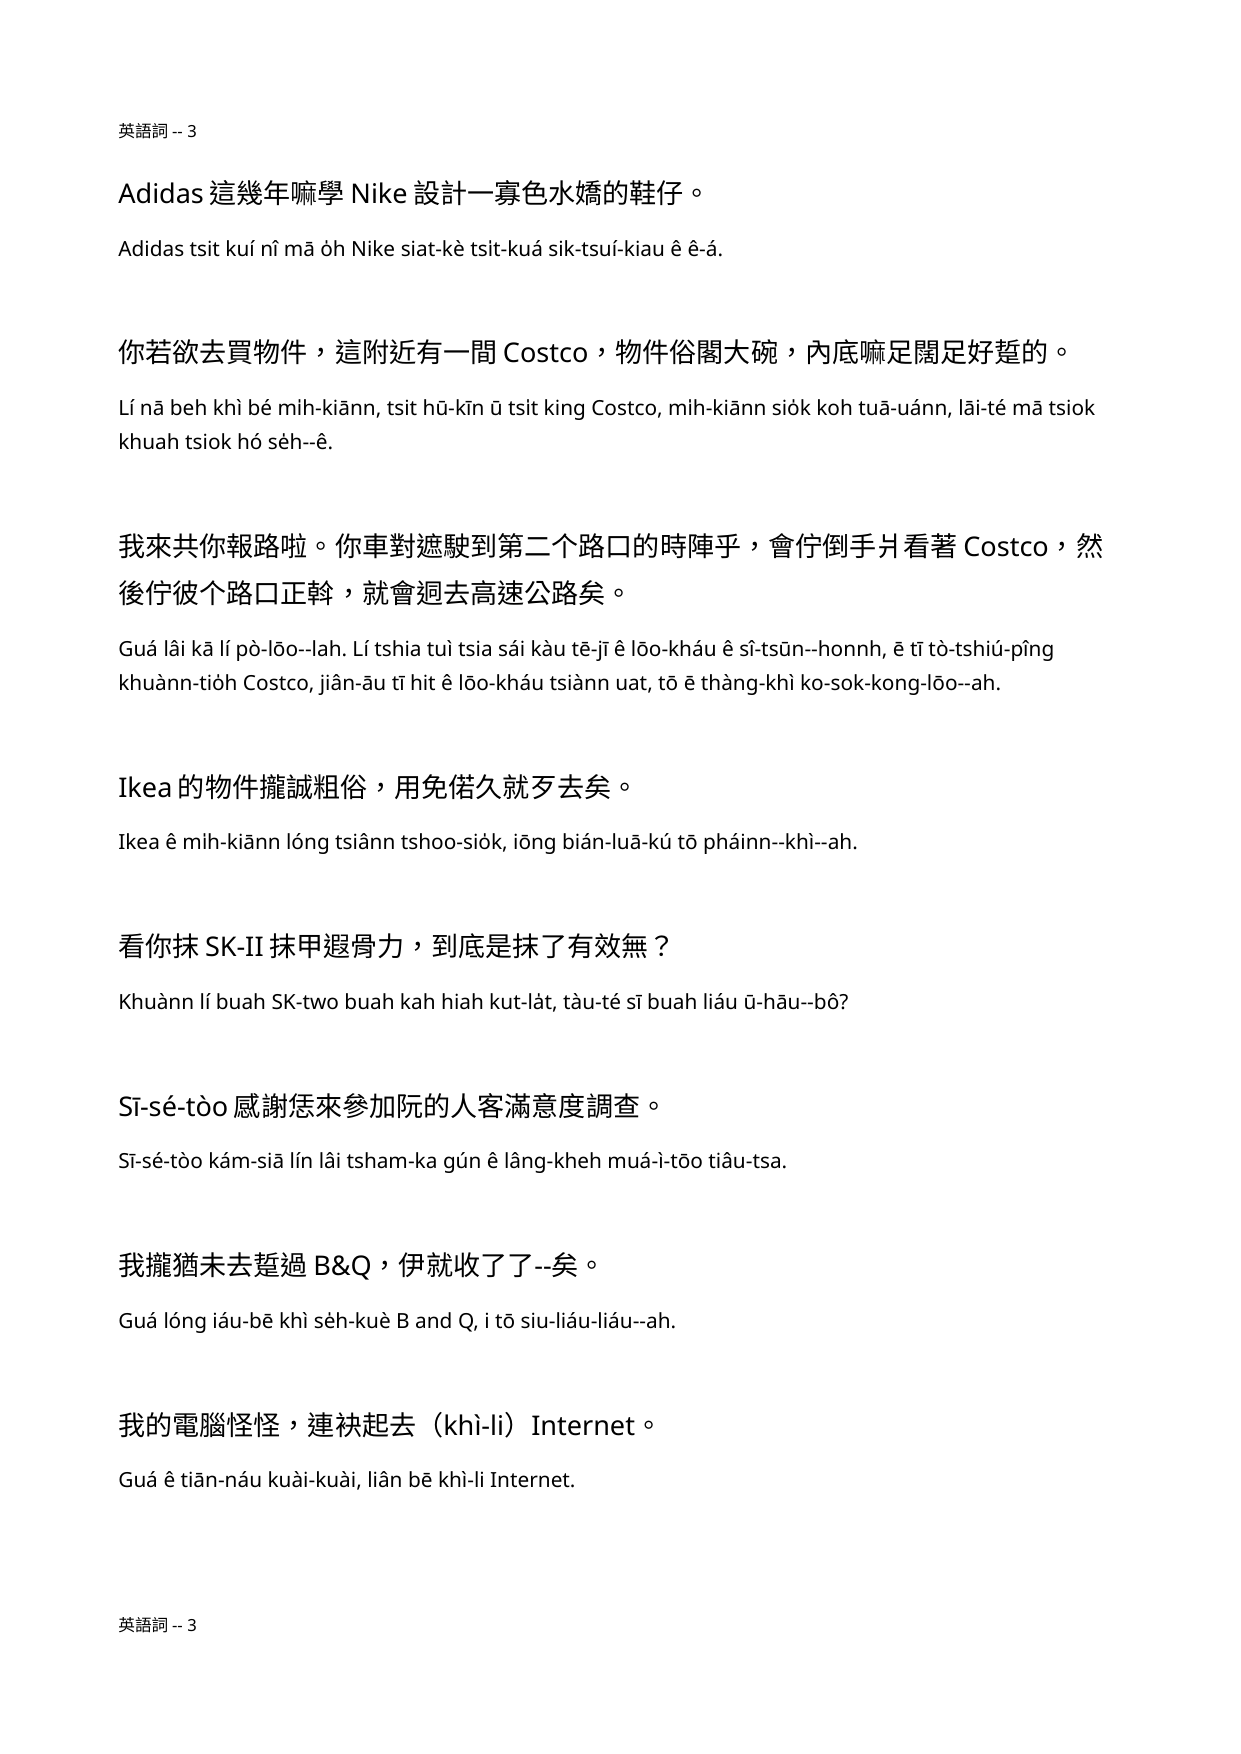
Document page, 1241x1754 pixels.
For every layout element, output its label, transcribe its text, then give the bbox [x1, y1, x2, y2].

text Guá lóng iáu-bē khì se̍h-kuè B and Q, i tō siu-liáu-liáu--ah. [118, 1306, 1122, 1334]
text Guá lâi kā lí pò-lōo--lah. Lí tshia tuì tsia sái kàu tē-jī ê lōo-kháu ê sî-tsūn--honnh, ē tī tò-tshiú-pîng khuànn-tio̍h Costco, jiân-āu tī hit ê lōo-kháu tsiànn uat, tō ē thàng-khì ko-sok-kong-lōo--ah. [118, 634, 1122, 696]
text Ikea的物件攏誠粗俗，用免偌久就歹去矣。 [118, 766, 1122, 805]
text Sī-sé-tòo感謝恁來參加阮的人客滿意度調查。 [118, 1084, 1122, 1124]
text Sī-sé-tòo kám-siā lín lâi tsham-ka gún ê lâng-kheh muá-ì-tōo tiâu-tsa. [118, 1146, 1122, 1175]
text Ikea ê mi̍h-kiānn lóng tsiânn tshoo-sio̍k, iōng bián-luā-kú tō pháinn--khì--ah. [118, 827, 1122, 856]
text 我攏猶未去踅過B&Q，伊就收了了--矣。 [118, 1244, 1122, 1283]
text Adidas tsit kuí nî mā o̍h Nike siat-kè tsi̍t-kuá sik-tsuí-kiau ê ê-á. [118, 234, 1122, 262]
text 我的電腦怪怪，連袂起去（khì-li）Internet。 [118, 1403, 1122, 1443]
text 你若欲去買物件，這附近有一間Costco，物件俗閣大碗，內底嘛足闊足好踅的。 [118, 331, 1122, 371]
text 看你抹SK-II抹甲遐骨力，到底是抹了有效無？ [118, 925, 1122, 964]
text Lí nā beh khì bé mi̍h-kiānn, tsit hū-kīn ū tsi̍t king Costco, mi̍h-kiānn sio̍k koh tuā-uánn, lāi-té mā tsiok khuah tsiok hó se̍h--ê. [118, 393, 1122, 456]
text Adidas這幾年嘛學Nike設計一寡色水嬌的鞋仔。 [118, 172, 1122, 211]
text Guá ê tiān-náu kuài-kuài, liân bē khì-li Internet. [118, 1465, 1122, 1494]
text Khuànn lí buah SK-two buah kah hiah kut-la̍t, tàu-té sī buah liáu ū-hāu--bô? [118, 987, 1122, 1015]
text 我來共你報路啦。你車對遮駛到第二个路口的時陣乎，會佇倒手爿看著Costco，然後佇彼个路口正斡，就會迵去高速公路矣。 [118, 525, 1122, 611]
